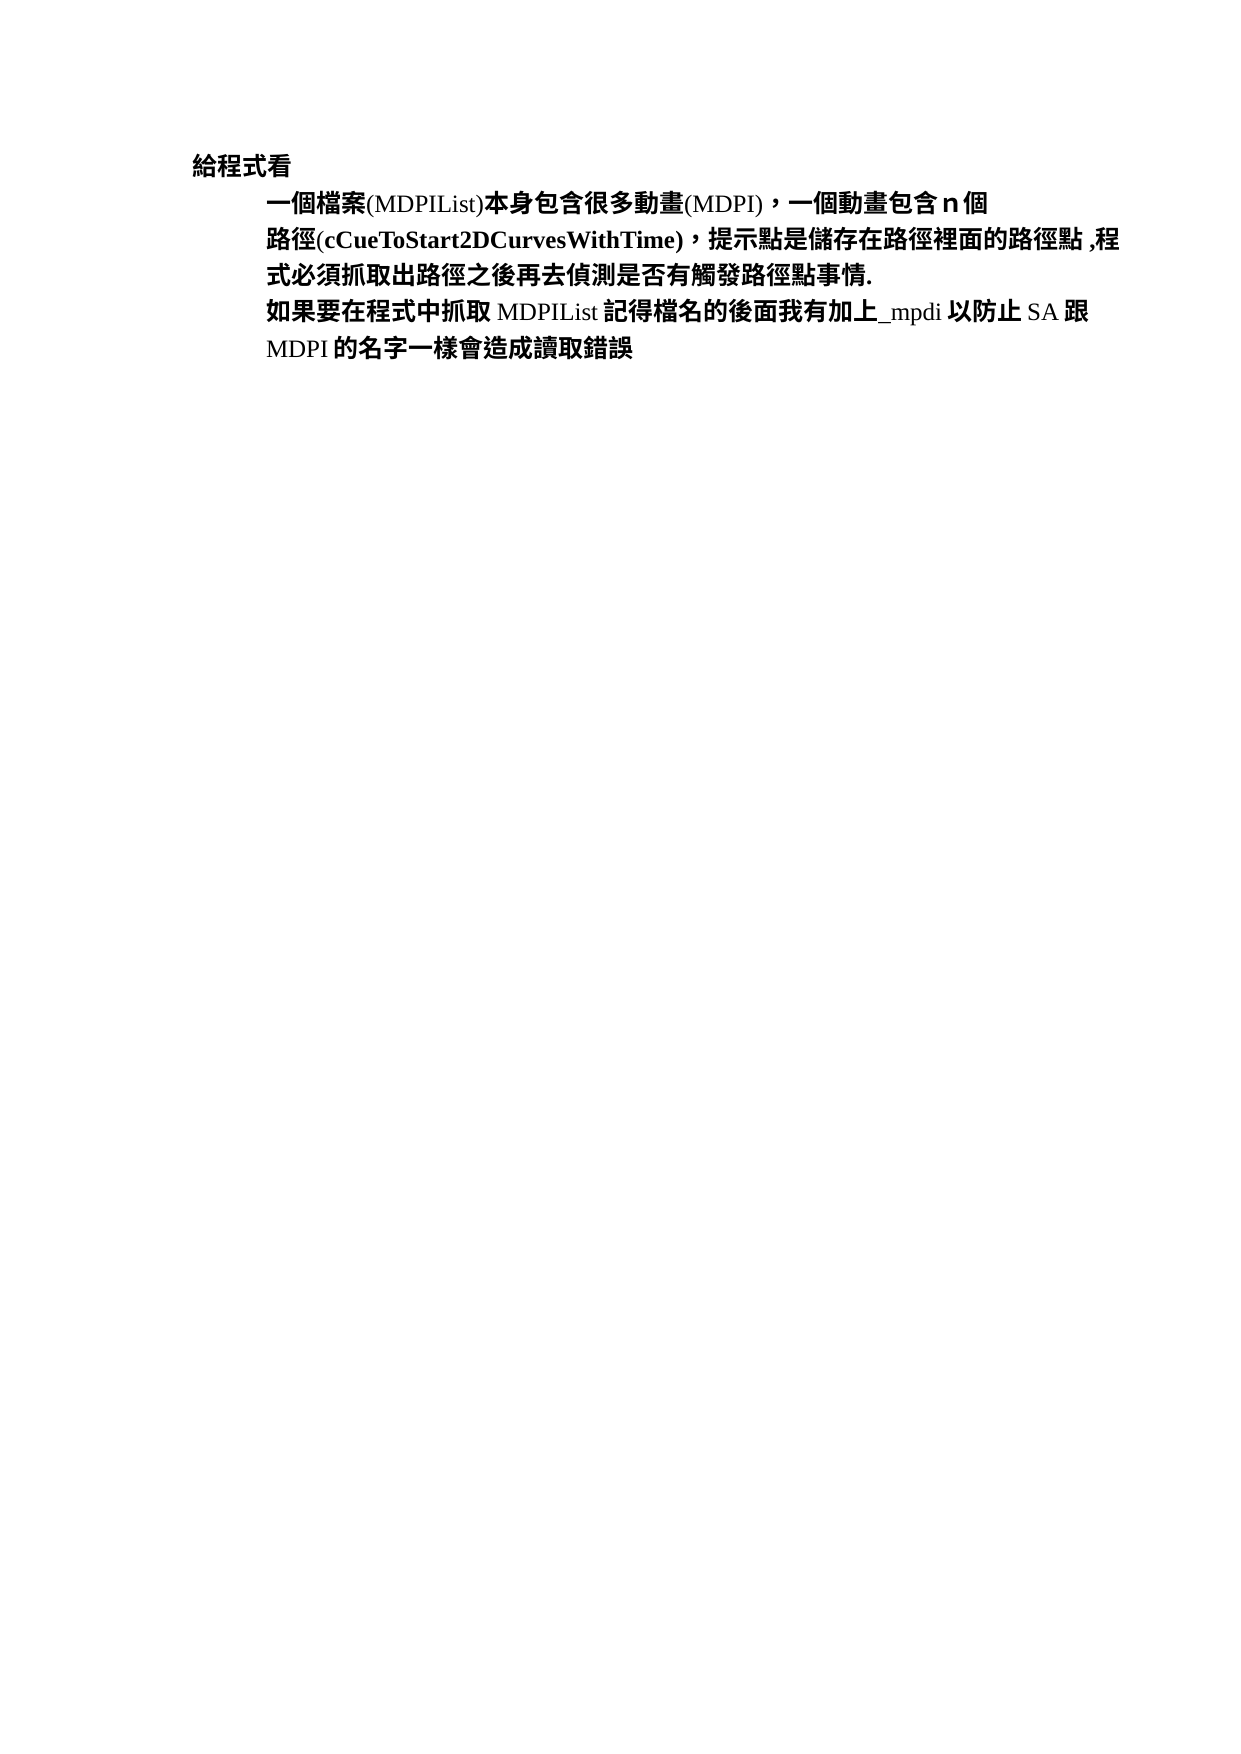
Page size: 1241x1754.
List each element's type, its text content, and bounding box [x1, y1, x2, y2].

text 一個檔案(MDPIList)本身包含很多動畫(MDPI)，一個動畫包含ｎ個 [118, 183, 1122, 219]
text 路徑(cCueToStart2DCurvesWithTime)，提示點是儲存在路徑裡面的路徑點 ,程 式必須抓取出路徑之後再去偵測是否有觸發路徑點事情. [118, 219, 1122, 292]
text 給程式看 [118, 147, 1122, 183]
text 如果要在程式中抓取 MDPIList記得檔名的後面我有加上_mpdi以防止SA跟 MDPI的名字一樣會造成讀取錯誤 [118, 292, 1122, 364]
